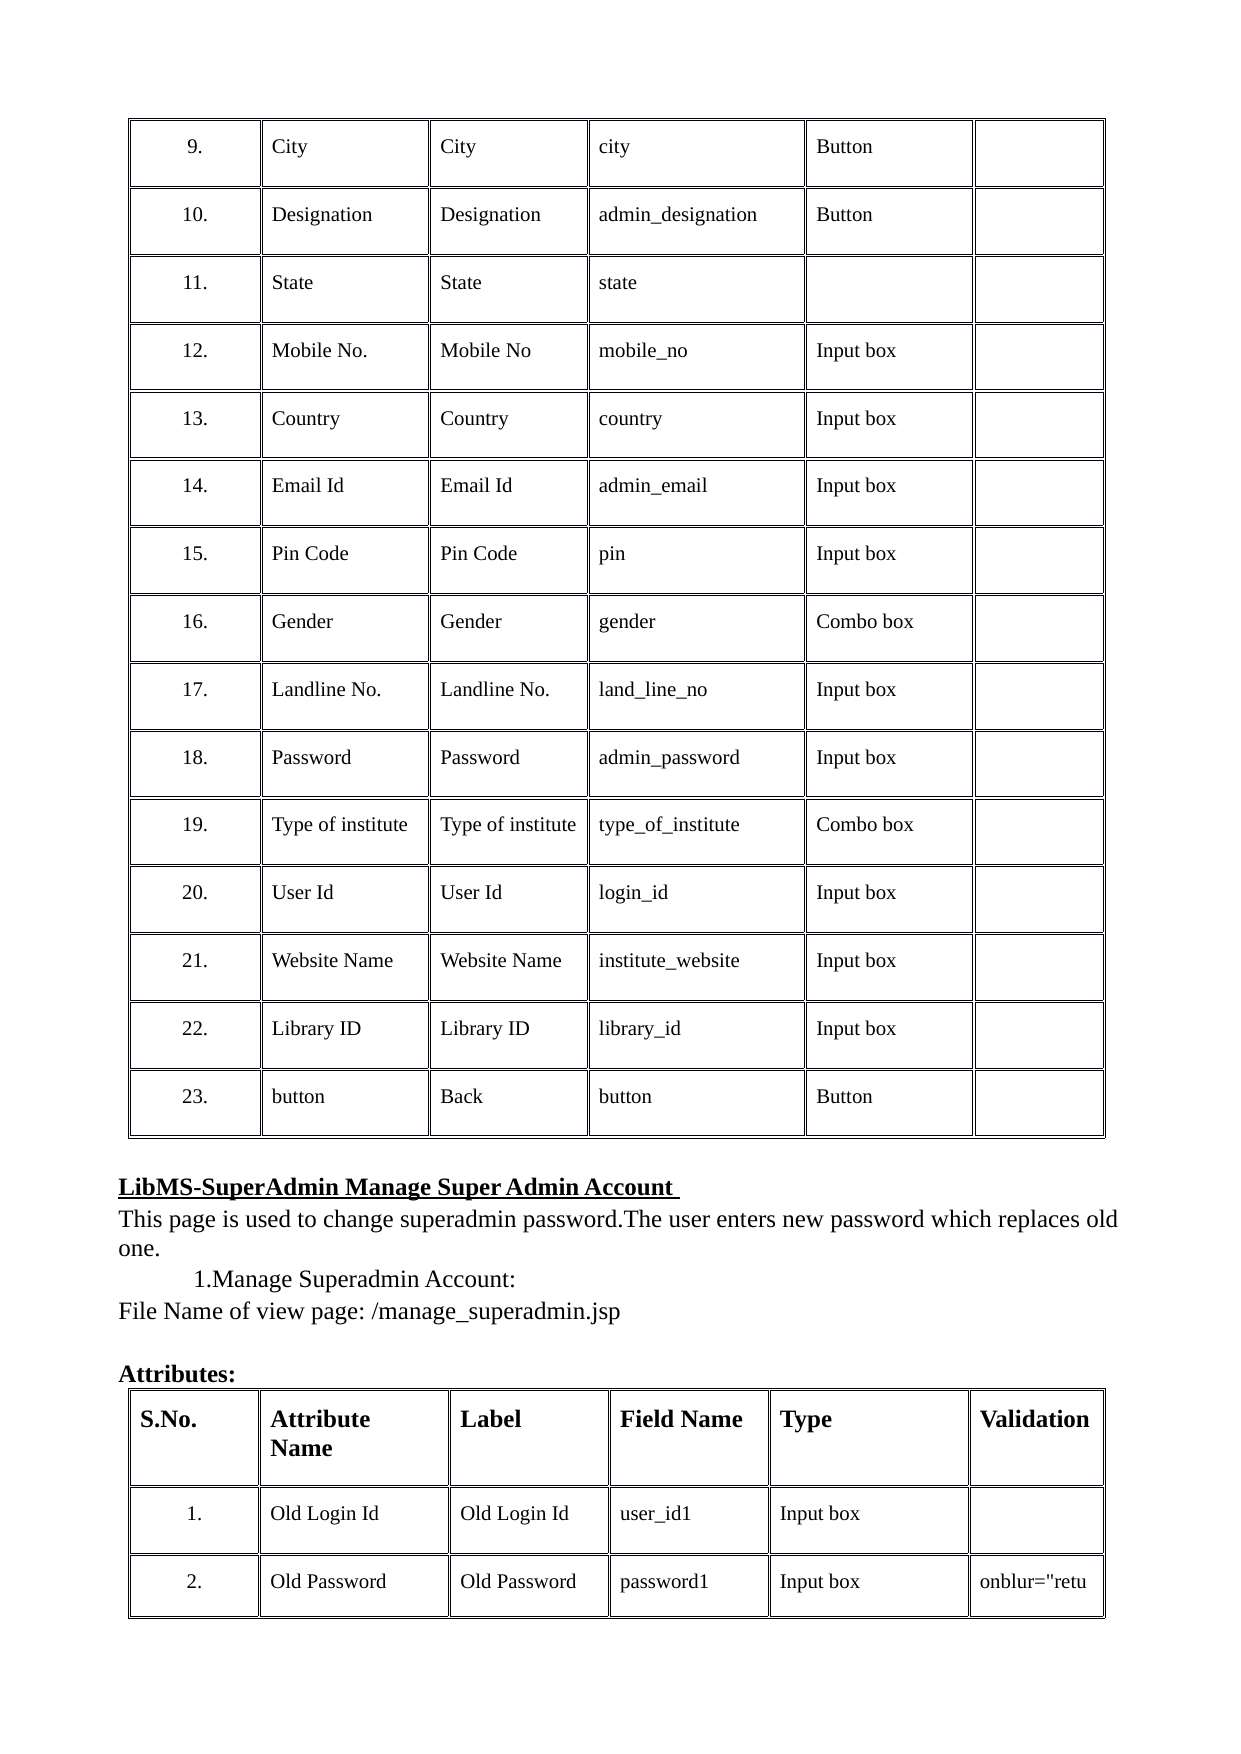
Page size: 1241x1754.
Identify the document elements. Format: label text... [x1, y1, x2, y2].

table_cell Input box [771, 1488, 968, 1552]
table_cell 11. [131, 257, 260, 322]
table_cell admin_designation [590, 189, 804, 254]
table_cell State [431, 257, 587, 322]
table_header S.No. [131, 1391, 258, 1484]
table_cell Old Password [451, 1556, 608, 1616]
table_cell User Id [263, 867, 428, 932]
table_cell button [590, 1071, 804, 1135]
table_cell login_id [590, 867, 804, 932]
text LibMS-SuperAdmin Manage Super Admin Account [118, 1172, 1122, 1201]
table_cell 23. [131, 1071, 260, 1135]
table_cell Landline No. [431, 664, 587, 728]
table_cell Input box [807, 393, 972, 457]
table_cell button [263, 1071, 428, 1135]
table_cell Input box [771, 1556, 968, 1616]
table_cell State [263, 257, 428, 322]
table_header Attribute Name [261, 1391, 448, 1484]
table_cell Type of institute [431, 800, 587, 864]
table_cell 15. [131, 528, 260, 593]
table_cell City [263, 121, 428, 186]
table_cell 2. [131, 1556, 258, 1616]
table_cell Landline No. [263, 664, 428, 728]
table_header Label [451, 1391, 608, 1484]
table_cell country [590, 393, 804, 457]
table_cell User Id [431, 867, 587, 932]
table_cell Website Name [263, 935, 428, 1000]
text 1.Manage Superadmin Account: [193, 1264, 1122, 1293]
table_header Field Name [611, 1391, 768, 1484]
table_cell Designation [431, 189, 587, 254]
text File Name of view page: /manage_superadmin.jsp [118, 1296, 1122, 1325]
table_cell Country [263, 393, 428, 457]
table_cell 10. [131, 189, 260, 254]
table_cell Password [263, 732, 428, 796]
table_header Type [771, 1391, 968, 1484]
table_cell 19. [131, 800, 260, 864]
table_cell 9. [131, 121, 260, 186]
table_cell Mobile No. [263, 325, 428, 389]
table_cell [976, 867, 1103, 932]
table_cell [971, 1488, 1103, 1552]
table_cell Old Login Id [451, 1488, 608, 1552]
table_cell institute_website [590, 935, 804, 1000]
table_cell Input box [807, 1003, 972, 1067]
table_cell Gender [263, 596, 428, 661]
table_cell 20. [131, 867, 260, 932]
table_header Validation [971, 1391, 1103, 1484]
table_cell Input box [807, 664, 972, 728]
table_cell [976, 1071, 1103, 1135]
table_cell [976, 257, 1103, 322]
table_cell Input box [807, 732, 972, 796]
table_cell gender [590, 596, 804, 661]
text Attributes: [118, 1359, 1122, 1388]
table_cell admin_email [590, 461, 804, 525]
table_cell Pin Code [431, 528, 587, 593]
table_cell Email Id [431, 461, 587, 525]
table_cell [976, 664, 1103, 728]
table_cell password1 [611, 1556, 768, 1616]
table_cell 18. [131, 732, 260, 796]
table_cell Combo box [807, 596, 972, 661]
table_cell Button [807, 189, 972, 254]
table_cell land_line_no [590, 664, 804, 728]
table_cell Input box [807, 461, 972, 525]
table_cell City [431, 121, 587, 186]
table_cell Back [431, 1071, 587, 1135]
table_cell [976, 189, 1103, 254]
table_cell library_id [590, 1003, 804, 1067]
table_cell [976, 1003, 1103, 1067]
table_cell [807, 257, 972, 322]
table_cell Combo box [807, 800, 972, 864]
table_cell onblur="retu [971, 1556, 1103, 1616]
table_cell Input box [807, 528, 972, 593]
table_cell Mobile No [431, 325, 587, 389]
table_cell 22. [131, 1003, 260, 1067]
table_cell [976, 596, 1103, 661]
table_cell state [590, 257, 804, 322]
table_cell 16. [131, 596, 260, 661]
table_cell [976, 393, 1103, 457]
table_cell [976, 800, 1103, 864]
table_cell 21. [131, 935, 260, 1000]
table_cell Input box [807, 325, 972, 389]
table_cell city [590, 121, 804, 186]
table_cell Input box [807, 935, 972, 1000]
table_cell Old Login Id [261, 1488, 448, 1552]
table_cell admin_password [590, 732, 804, 796]
table_cell [976, 528, 1103, 593]
table_cell Library ID [263, 1003, 428, 1067]
table_cell user_id1 [611, 1488, 768, 1552]
table_cell Email Id [263, 461, 428, 525]
table_cell Designation [263, 189, 428, 254]
table_cell pin [590, 528, 804, 593]
table_cell Button [807, 1071, 972, 1135]
table_cell 12. [131, 325, 260, 389]
table_cell [976, 732, 1103, 796]
table_cell 14. [131, 461, 260, 525]
table_cell Type of institute [263, 800, 428, 864]
table_cell 13. [131, 393, 260, 457]
table_cell [976, 325, 1103, 389]
table_cell Website Name [431, 935, 587, 1000]
table_cell [976, 461, 1103, 525]
table_cell [976, 121, 1103, 186]
table_cell Country [431, 393, 587, 457]
table_cell mobile_no [590, 325, 804, 389]
table_cell Pin Code [263, 528, 428, 593]
table_cell Old Password [261, 1556, 448, 1616]
table_cell Gender [431, 596, 587, 661]
table_cell 1. [131, 1488, 258, 1552]
table_cell Button [807, 121, 972, 186]
table_cell Library ID [431, 1003, 587, 1067]
table_cell Password [431, 732, 587, 796]
table_cell 17. [131, 664, 260, 728]
table_cell type_of_institute [590, 800, 804, 864]
table_cell Input box [807, 867, 972, 932]
text This page is used to change superadmin password.The user enters new password which replaces old one. [118, 1204, 1122, 1261]
table_cell [976, 935, 1103, 1000]
